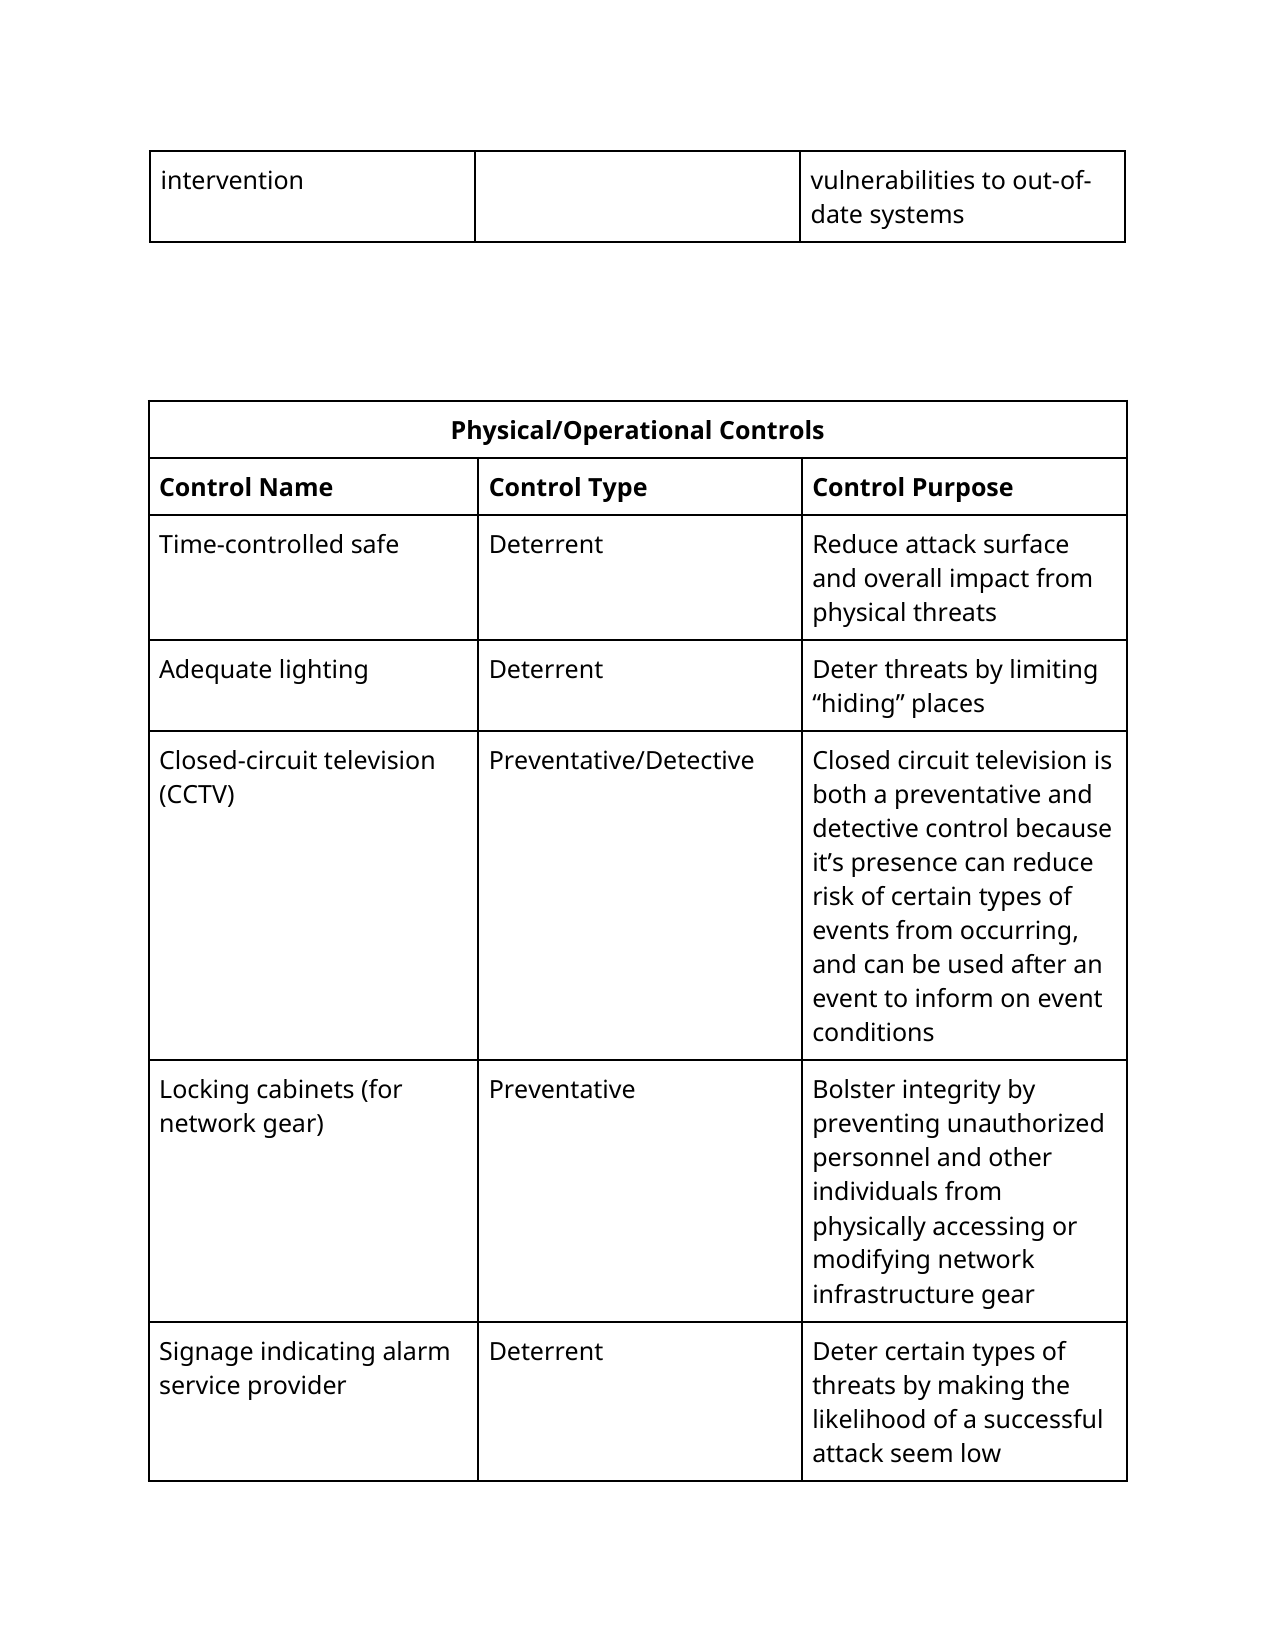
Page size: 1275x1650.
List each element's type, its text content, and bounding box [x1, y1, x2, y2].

table_cell Signage indicating alarm service provider [150, 1323, 477, 1480]
table_cell Closed circuit television is both a preventative and detective control because it’s presence can reduce risk of certain types of events from occurring, and can be used after an event to inform on event conditions [803, 732, 1126, 1059]
table_cell Closed-circuit television (CCTV) [150, 732, 477, 1059]
table_cell intervention [151, 152, 474, 241]
table_cell vulnerabilities to out-of-date systems [801, 152, 1124, 241]
table_cell Deterrent [479, 1323, 801, 1480]
table_cell Reduce attack surface and overall impact from physical threats [803, 516, 1126, 639]
table_cell Deter certain types of threats by making the likelihood of a successful attack seem low [803, 1323, 1126, 1480]
table_cell Control Purpose [803, 459, 1126, 514]
table_cell Time-controlled safe [150, 516, 477, 639]
table_cell Deterrent [479, 516, 801, 639]
table_header Physical/Operational Controls [150, 402, 1126, 457]
table_cell Bolster integrity by preventing unauthorized personnel and other individuals from physically accessing or modifying network infrastructure gear [803, 1061, 1126, 1321]
table_cell Deter threats by limiting “hiding” places [803, 641, 1126, 730]
table_cell Preventative/Detective [479, 732, 801, 1059]
table_cell Deterrent [479, 641, 801, 730]
table_cell [476, 152, 799, 241]
table_cell Control Type [479, 459, 801, 514]
table_cell Preventative [479, 1061, 801, 1321]
table_cell Locking cabinets (for network gear) [150, 1061, 477, 1321]
table_cell Adequate lighting [150, 641, 477, 730]
table_cell Control Name [150, 459, 477, 514]
